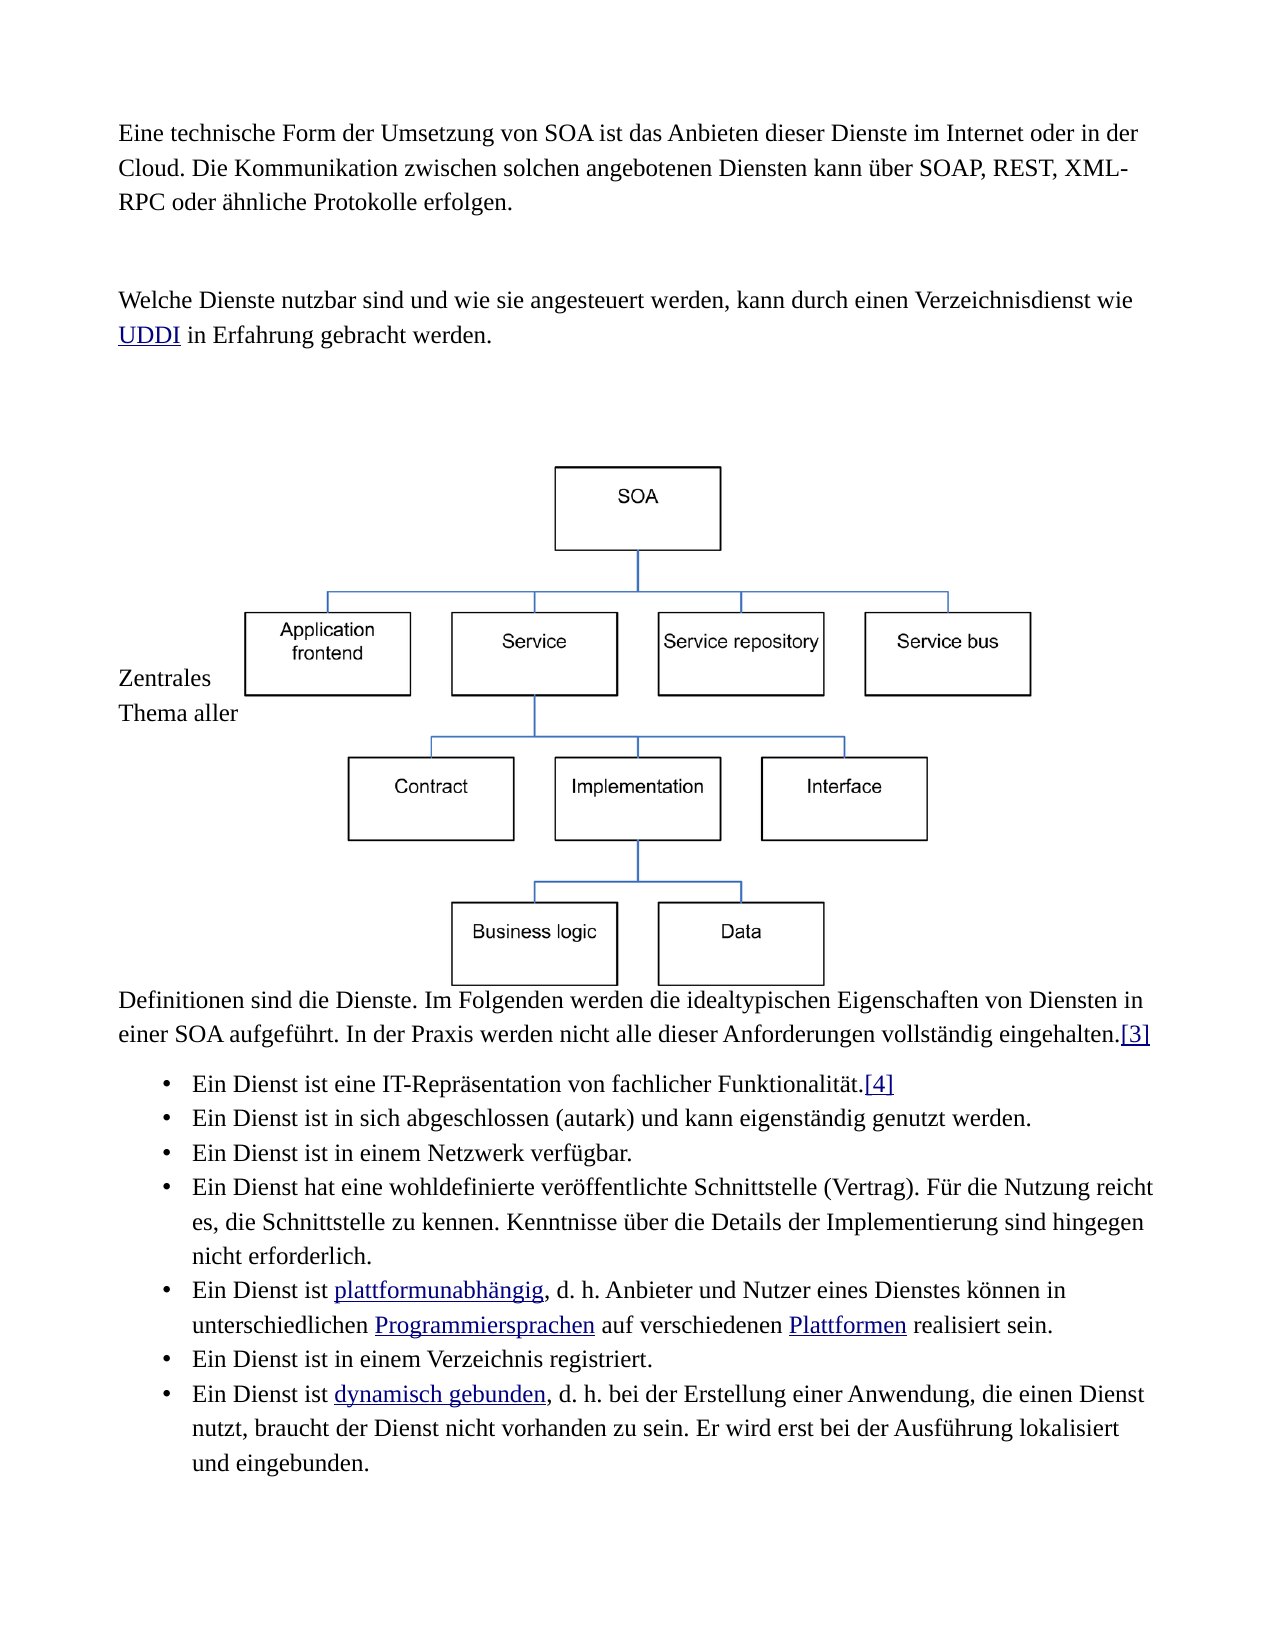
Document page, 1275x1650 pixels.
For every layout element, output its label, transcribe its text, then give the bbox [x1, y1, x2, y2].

list Ein Dienst hat eine wohldefinierte veröffentlichte Schnittstelle (Vertrag). Für die Nutzung reicht es, die Schnittstelle zu kennen. Kenntnisse über die Details der Implementierung sind hingegen nicht erforderlich. [162, 1172, 1157, 1270]
list Ein Dienst ist dynamisch gebunden, d. h. bei der Erstellung einer Anwendung, die einen Dienst nutzt, braucht der Dienst nicht vorhanden zu sein. Er wird erst bei der Ausführung lokalisiert und eingebunden. [162, 1379, 1157, 1477]
text Welche Dienste nutzbar sind und wie sie angesteuert werden, kann durch einen Verzeichnisdienst wie UDDI in Erfahrung gebracht werden. [118, 285, 1157, 348]
text Zentrales Thema aller Definitionen sind die Dienste. Im Folgenden werden die idealtypischen Eigenschaften von Diensten in einer SOA aufgeführt. In der Praxis werden nicht alle dieser Anforderungen vollständig eingehalten.[3] [118, 663, 1157, 1048]
list Ein Dienst ist in einem Netzwerk verfügbar. [162, 1138, 1157, 1166]
list Ein Dienst ist in einem Verzeichnis registriert. [162, 1344, 1157, 1373]
picture [243, 466, 1032, 986]
list Ein Dienst ist plattformunabhängig, d. h. Anbieter und Nutzer eines Dienstes können in unterschiedlichen Programmiersprachen auf verschiedenen Plattformen realisiert sein. [162, 1276, 1157, 1339]
text Eine technische Form der Umsetzung von SOA ist das Anbieten dieser Dienste im Internet oder in der Cloud. Die Kommunikation zwischen solchen angebotenen Diensten kann über SOAP, REST, XML-RPC oder ähnliche Protokolle erfolgen. [118, 118, 1157, 216]
list Ein Dienst ist eine IT-Repräsentation von fachlicher Funktionalität.[4] [162, 1069, 1157, 1097]
list Ein Dienst ist in sich abgeschlossen (autark) und kann eigenständig genutzt werden. [162, 1103, 1157, 1132]
